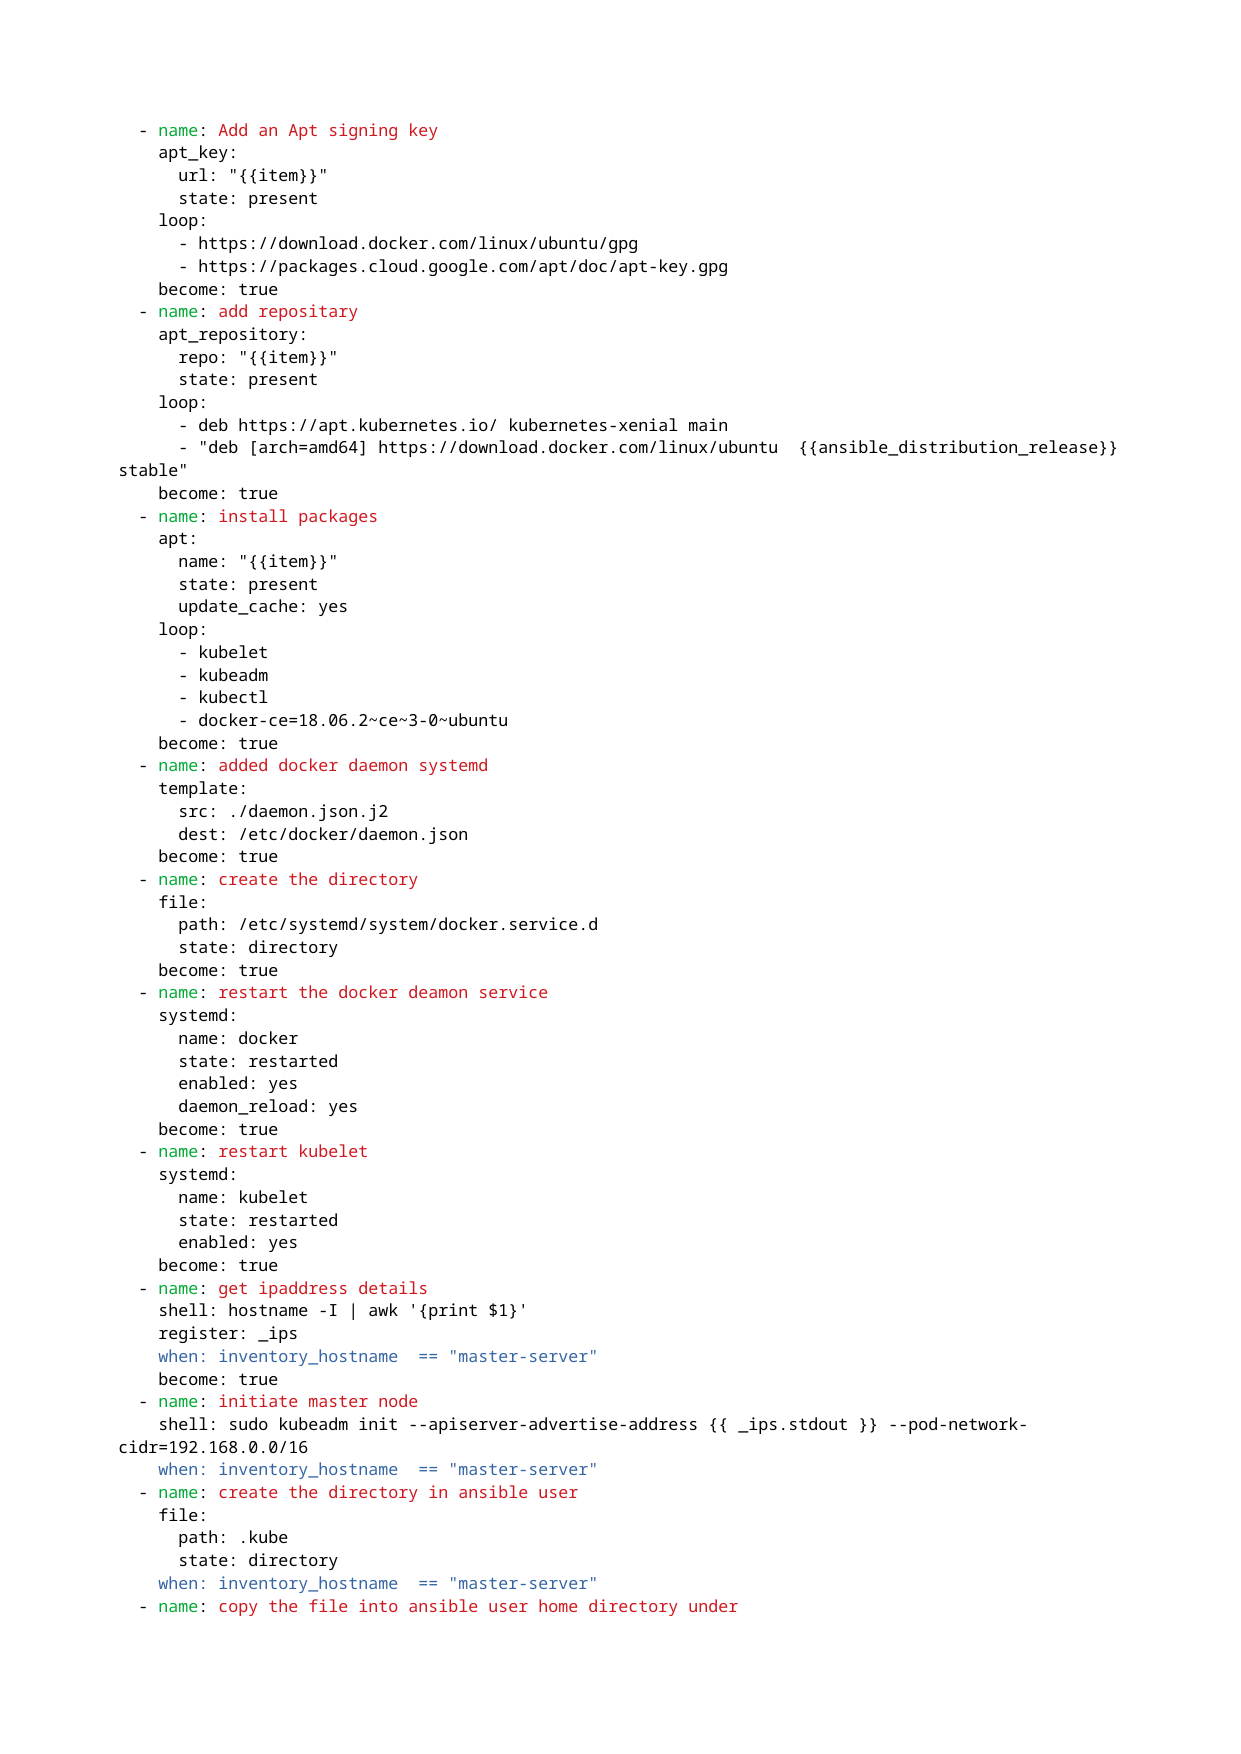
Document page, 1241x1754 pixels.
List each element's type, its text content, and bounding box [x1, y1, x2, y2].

text loop: [118, 391, 1122, 413]
text apt_key: [118, 141, 1122, 163]
text state: present [118, 186, 1122, 209]
text url: "{{item}}" [118, 163, 1122, 186]
text become: true [118, 845, 1122, 867]
text path: .kube [118, 1526, 1122, 1549]
text - name: install packages [118, 504, 1122, 527]
text become: true [118, 731, 1122, 754]
text apt: [118, 527, 1122, 549]
text become: true [118, 481, 1122, 504]
text - name: added docker daemon systemd [118, 754, 1122, 777]
text - name: create the directory in ansible user [118, 1481, 1122, 1503]
text file: [118, 890, 1122, 913]
text - kubelet [118, 640, 1122, 663]
text - kubeadm [118, 663, 1122, 686]
text path: /etc/systemd/system/docker.service.d [118, 913, 1122, 936]
text - name: Add an Apt signing key [118, 118, 1122, 141]
text name: "{{item}}" [118, 549, 1122, 572]
text name: kubelet [118, 1185, 1122, 1208]
text - name: restart the docker deamon service [118, 981, 1122, 1004]
text template: [118, 777, 1122, 799]
text src: ./daemon.json.j2 [118, 799, 1122, 822]
text - name: initiate master node [118, 1390, 1122, 1412]
text state: restarted [118, 1049, 1122, 1072]
text shell: sudo kubeadm init --apiserver-advertise-address {{ _ips.stdout }} --pod-network-cidr=192.168.0.0/16 [118, 1412, 1122, 1458]
text apt_repository: [118, 322, 1122, 345]
text - name: create the directory [118, 867, 1122, 890]
text become: true [118, 958, 1122, 981]
text state: restarted [118, 1208, 1122, 1231]
text - name: get ipaddress details [118, 1276, 1122, 1299]
text state: directory [118, 1549, 1122, 1571]
text - name: copy the file into ansible user home directory under [118, 1594, 1122, 1617]
text dest: /etc/docker/daemon.json [118, 822, 1122, 845]
text become: true [118, 1117, 1122, 1140]
text - "deb [arch=amd64] https://download.docker.com/linux/ubuntu {{ansible_distribution_release}} stable" [118, 436, 1122, 481]
text systemd: [118, 1163, 1122, 1185]
text state: present [118, 368, 1122, 391]
text loop: [118, 618, 1122, 640]
text when: inventory_hostname == "master-server" [118, 1458, 1122, 1481]
text state: directory [118, 936, 1122, 958]
text - name: add repositary [118, 300, 1122, 322]
text register: _ips [118, 1322, 1122, 1344]
text - https://download.docker.com/linux/ubuntu/gpg [118, 232, 1122, 254]
text enabled: yes [118, 1072, 1122, 1094]
text become: true [118, 1253, 1122, 1276]
text update_cache: yes [118, 595, 1122, 618]
text when: inventory_hostname == "master-server" [118, 1571, 1122, 1594]
text become: true [118, 1367, 1122, 1390]
text - https://packages.cloud.google.com/apt/doc/apt-key.gpg [118, 254, 1122, 277]
text - kubectl [118, 686, 1122, 708]
text enabled: yes [118, 1231, 1122, 1253]
text daemon_reload: yes [118, 1094, 1122, 1117]
text repo: "{{item}}" [118, 345, 1122, 368]
text file: [118, 1503, 1122, 1526]
text name: docker [118, 1026, 1122, 1049]
text become: true [118, 277, 1122, 300]
text - deb https://apt.kubernetes.io/ kubernetes-xenial main [118, 413, 1122, 436]
text state: present [118, 572, 1122, 595]
text systemd: [118, 1004, 1122, 1026]
text - docker-ce=18.06.2~ce~3-0~ubuntu [118, 708, 1122, 731]
text shell: hostname -I | awk '{print $1}' [118, 1299, 1122, 1322]
text loop: [118, 209, 1122, 232]
text when: inventory_hostname == "master-server" [118, 1344, 1122, 1367]
text - name: restart kubelet [118, 1140, 1122, 1163]
